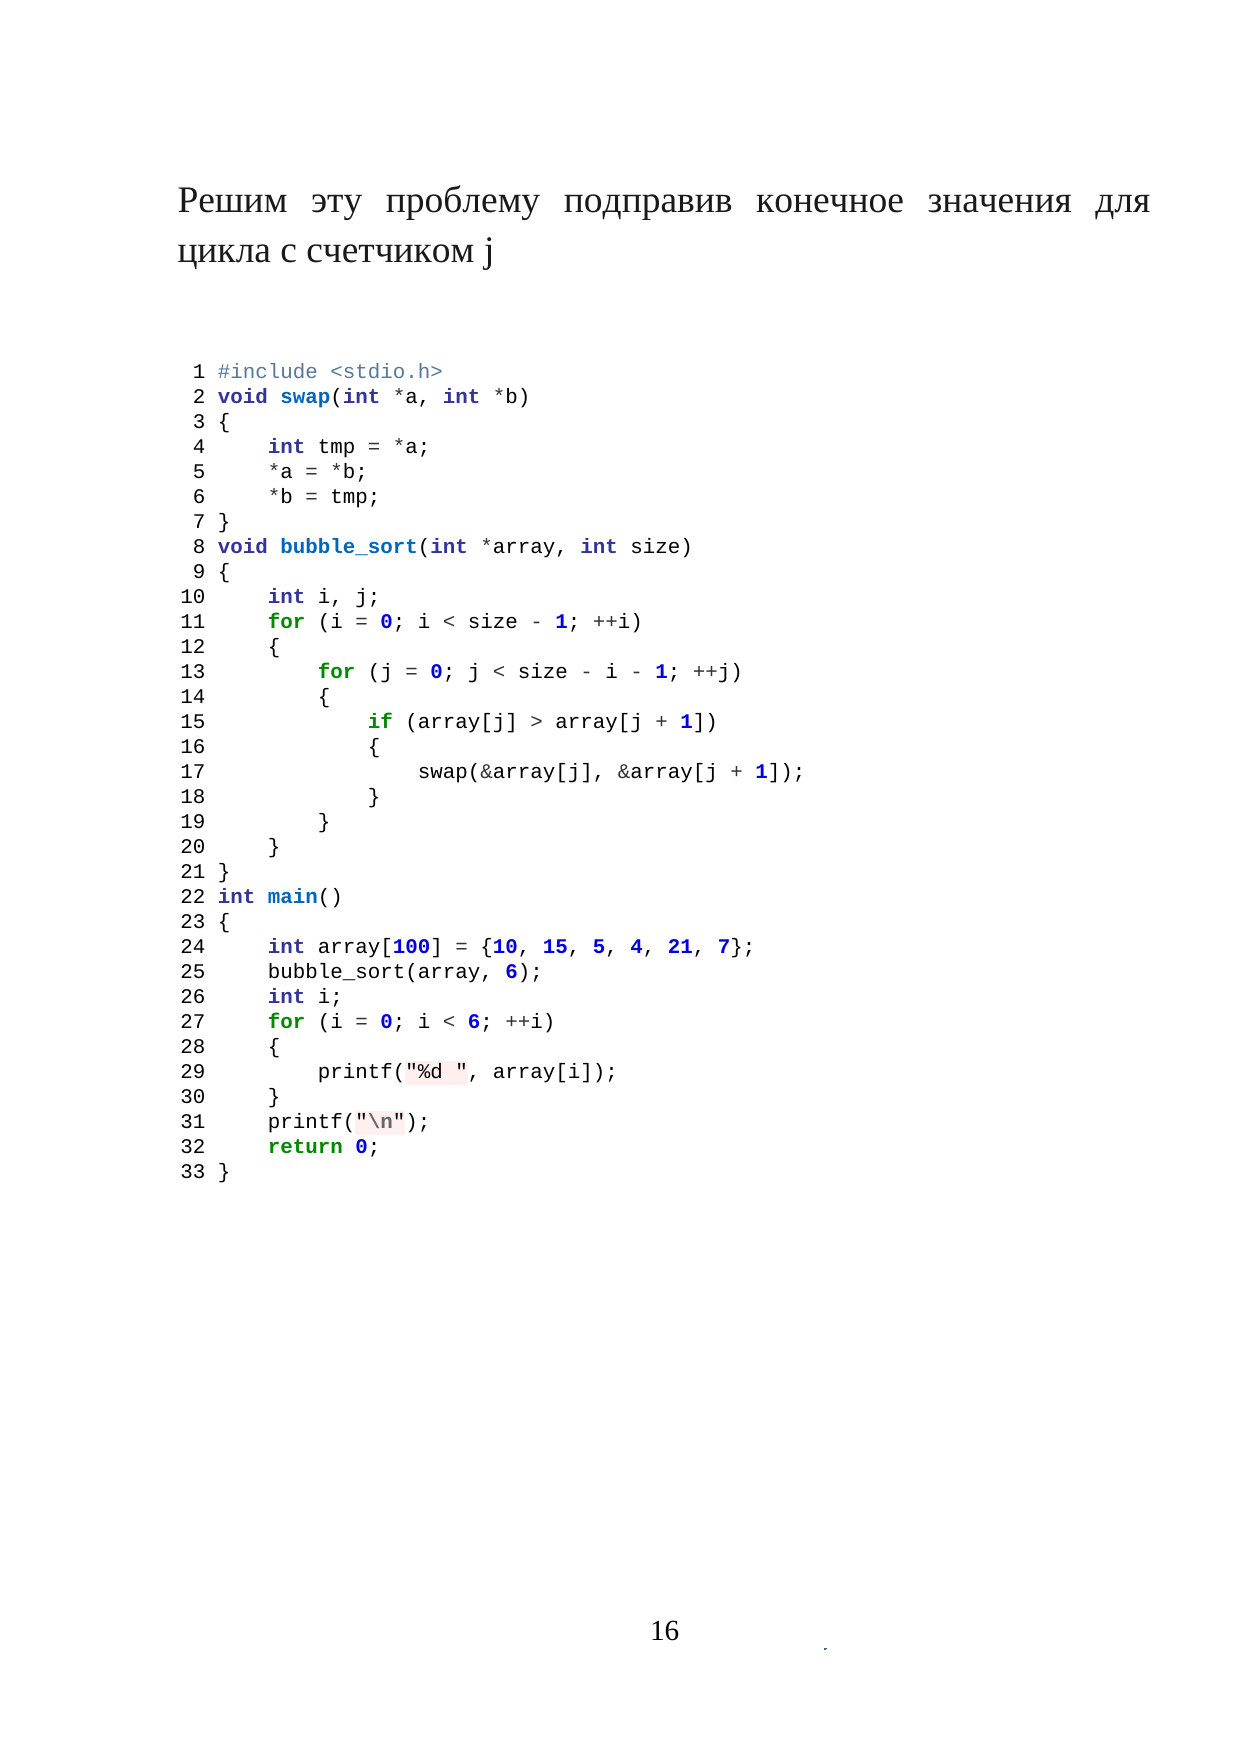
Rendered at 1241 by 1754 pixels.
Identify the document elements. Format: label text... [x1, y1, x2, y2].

table_header #include <stdio.h> void swap(int *a, int *b) { int tmp = *a; *a = *b; *b = tmp; } void bubble_sort(int *array, int size) { int i, j; for (i = 0; i < size - 1; ++i) { for (j = 0; j < size - i - 1; ++j) { if (array[j] > array[j + 1]) { swap(&array[j], &array[j + 1]); } } } } int main() { int array[100] = {10, 15, 5, 4, 21, 7}; bubble_sort(array, 6); int i; for (i = 0; i < 6; ++i) { printf("%d ", array[i]); } printf("\n"); return 0; } [215, 357, 818, 1188]
text Решим эту проблему подправив конечное значения для цикла с счетчиком j [177, 177, 1152, 270]
table_header 1 2 3 4 5 6 7 8 9 10 11 12 13 14 15 16 17 18 19 20 21 22 23 24 25 26 27 28 29 30 31 32 33 [177, 357, 215, 1188]
